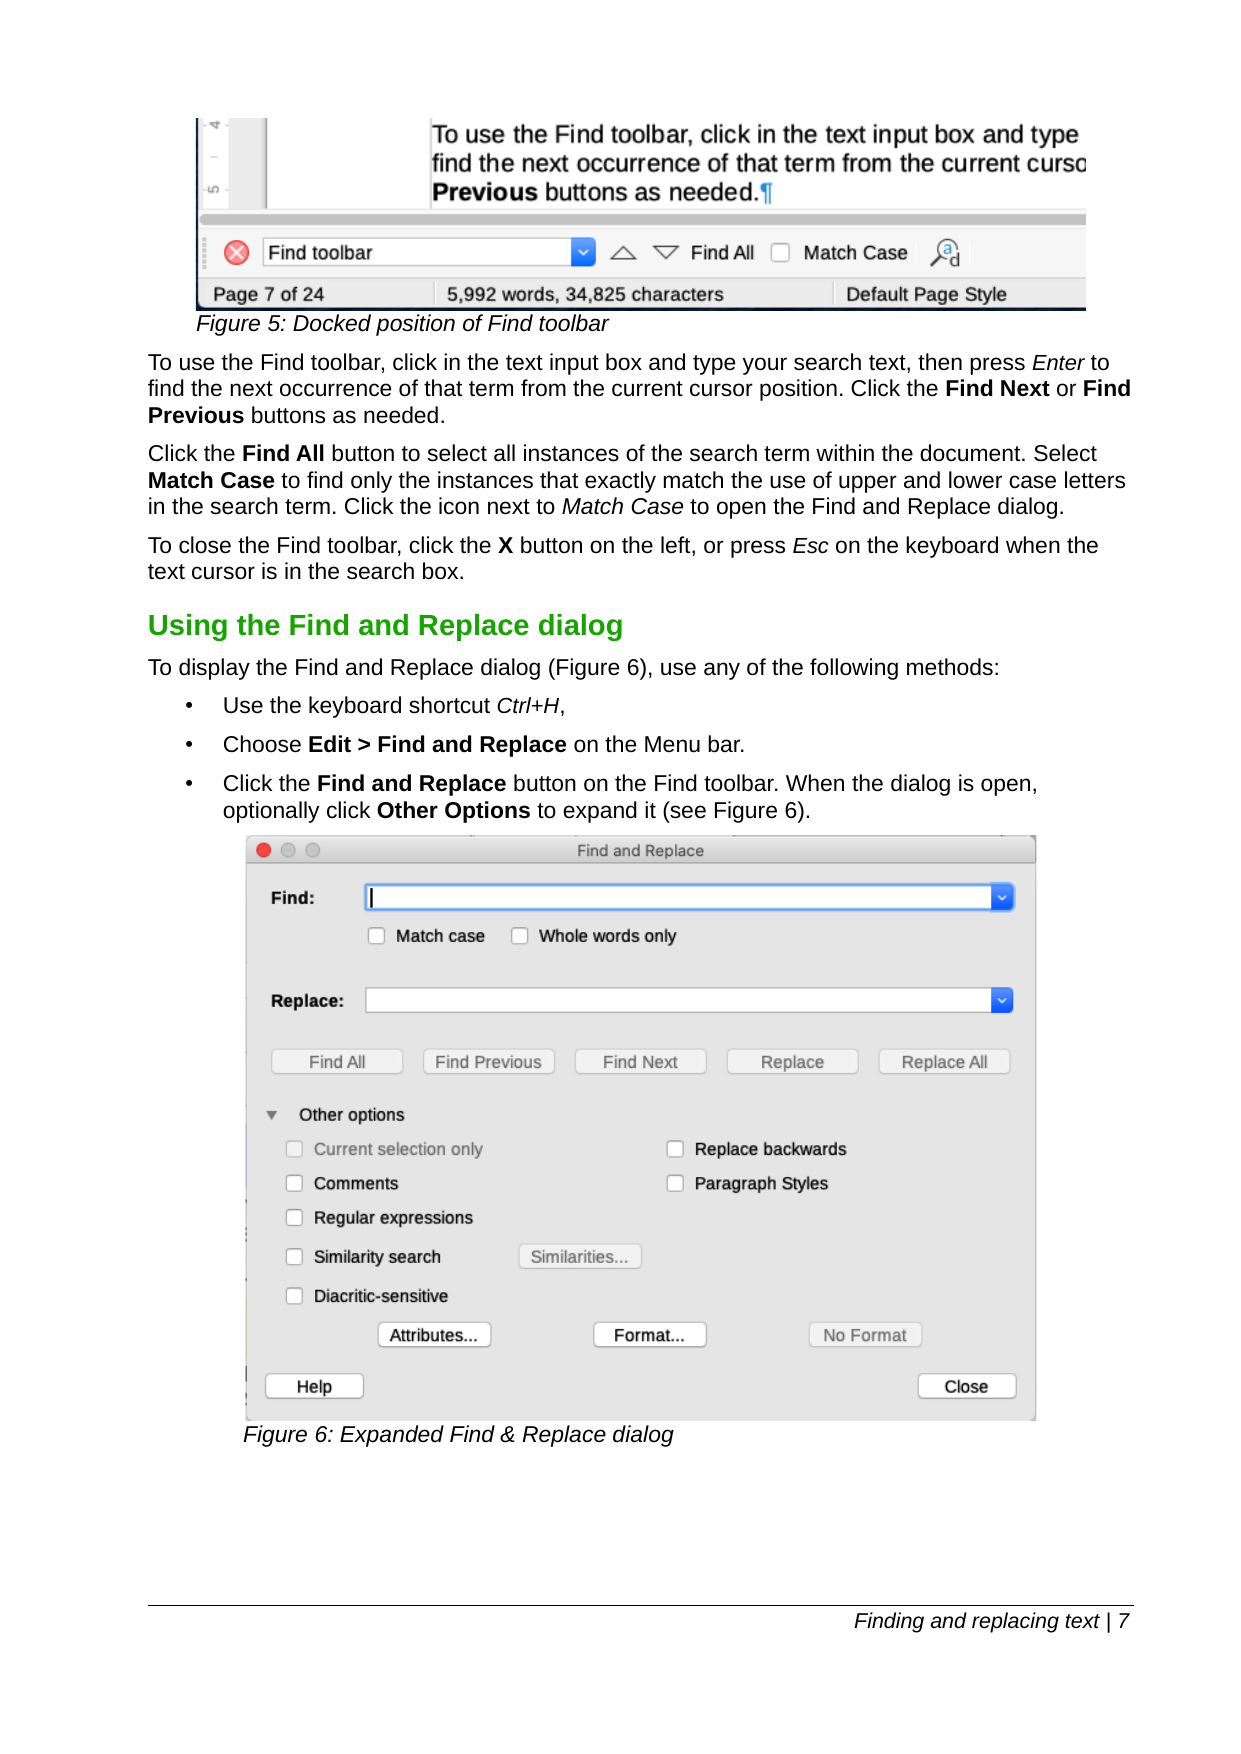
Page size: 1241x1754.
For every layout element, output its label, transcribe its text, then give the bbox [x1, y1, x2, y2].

picture [195, 118, 1086, 311]
list Choose Edit > Find and Replace on the Menu bar. [185, 731, 1134, 758]
list Use the keyboard shortcut Ctrl+H, [185, 692, 1134, 719]
text Click the Find All button to select all instances of the search term within the document. Select Match Case to find only the instances that exactly match the use of upper and lower case letters in the search term. Click the icon next to Match Case to open the Find and Replace dialog. [148, 440, 1134, 519]
list Click the Find and Replace button on the Find toolbar. When the dialog is open, optionally click Other Options to expand it (see Figure 6). [185, 770, 1134, 823]
text To use the Find toolbar, click in the text input box and type your search text, then press Enter to find the next occurrence of that term from the current cursor position. Click the Find Next or Find Previous buttons as needed. [148, 349, 1134, 428]
text To display the Find and Replace dialog (Figure 6), use any of the following methods: [148, 654, 1134, 680]
text To close the Find toolbar, click the X button on the left, or press Esc on the keyboard when the text cursor is in the search box. [148, 532, 1134, 585]
subtitle Using the Find and Replace dialog [148, 608, 1134, 642]
text Figure 5: Docked position of Find toolbar [196, 311, 1086, 336]
text Figure 6: Expanded Find & Replace dialog [243, 835, 1039, 1447]
picture [245, 835, 1037, 1421]
